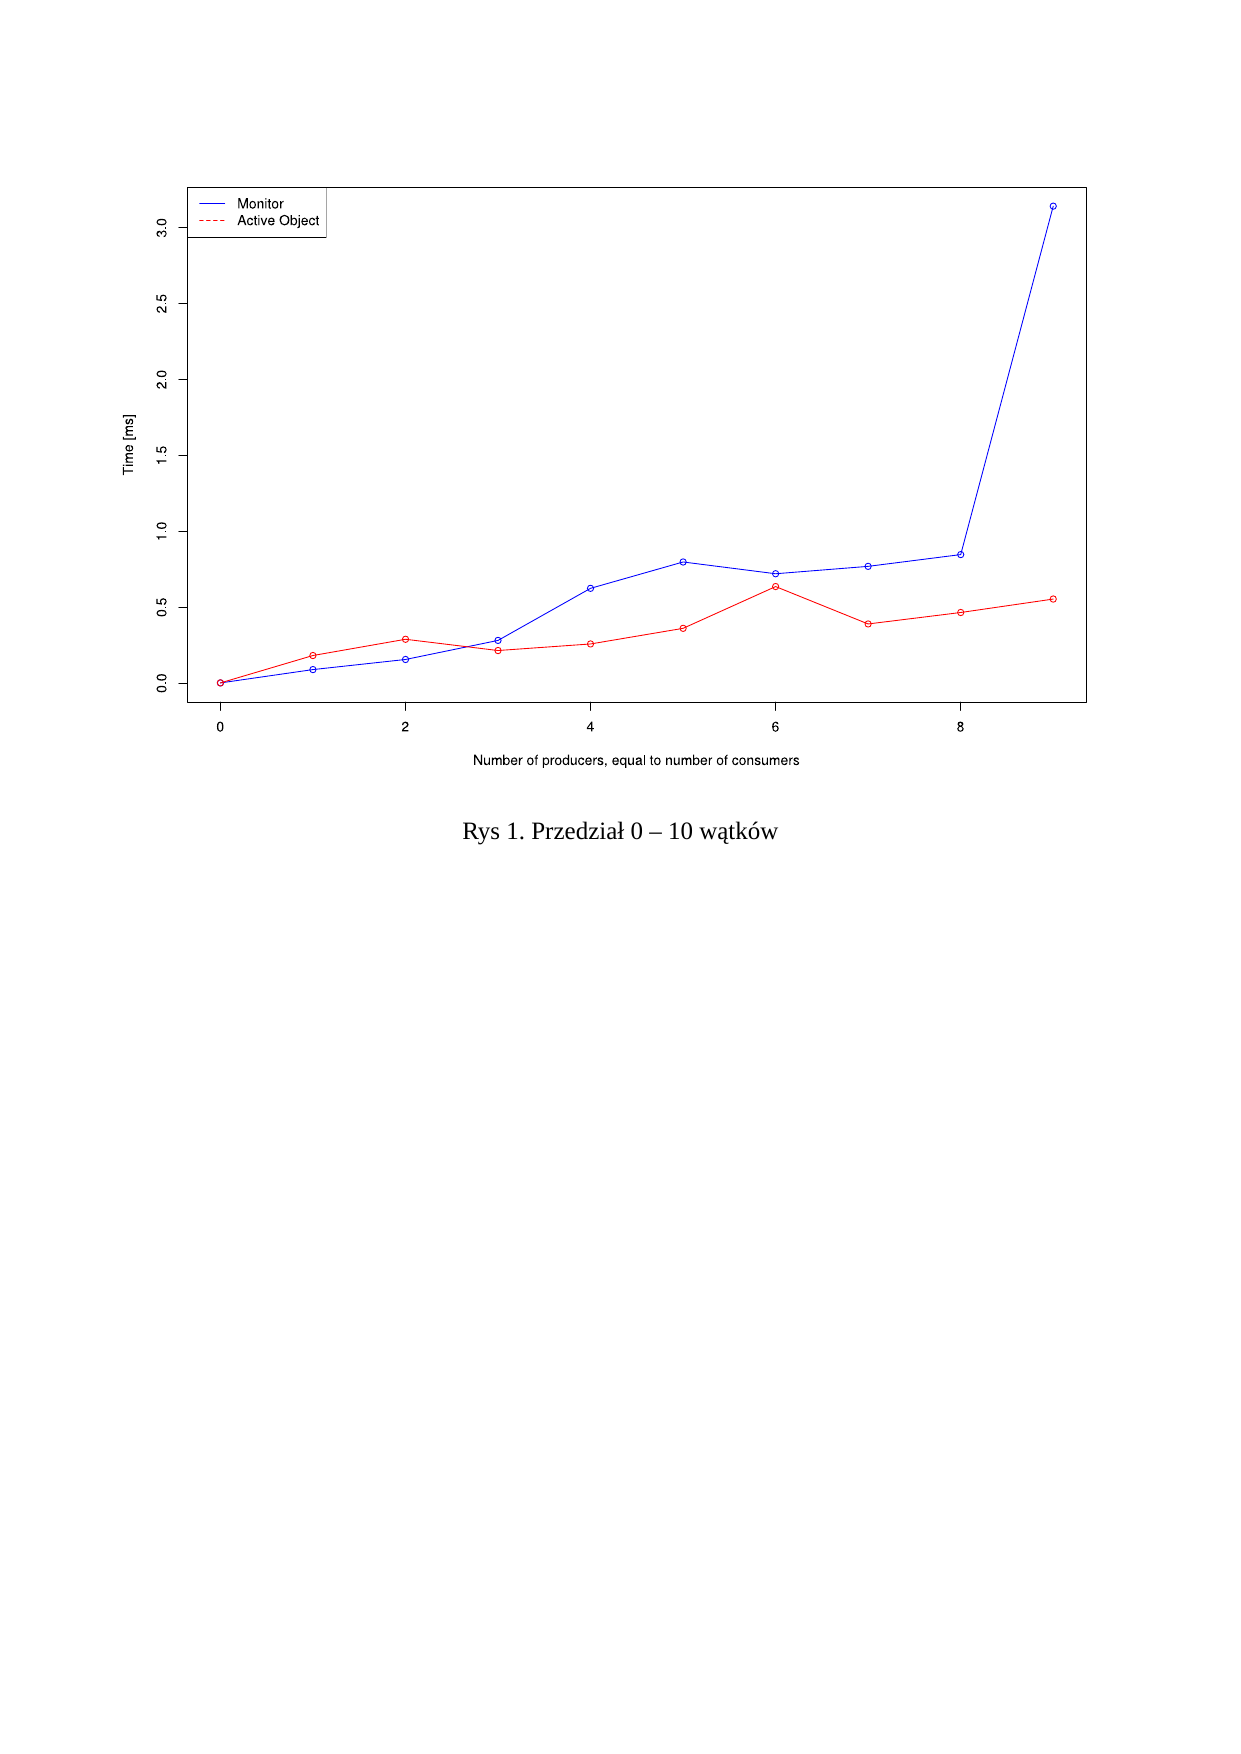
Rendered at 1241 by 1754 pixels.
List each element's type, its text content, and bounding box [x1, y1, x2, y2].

text Rys 1. Przedział 0 – 10 wątków [118, 816, 1122, 845]
